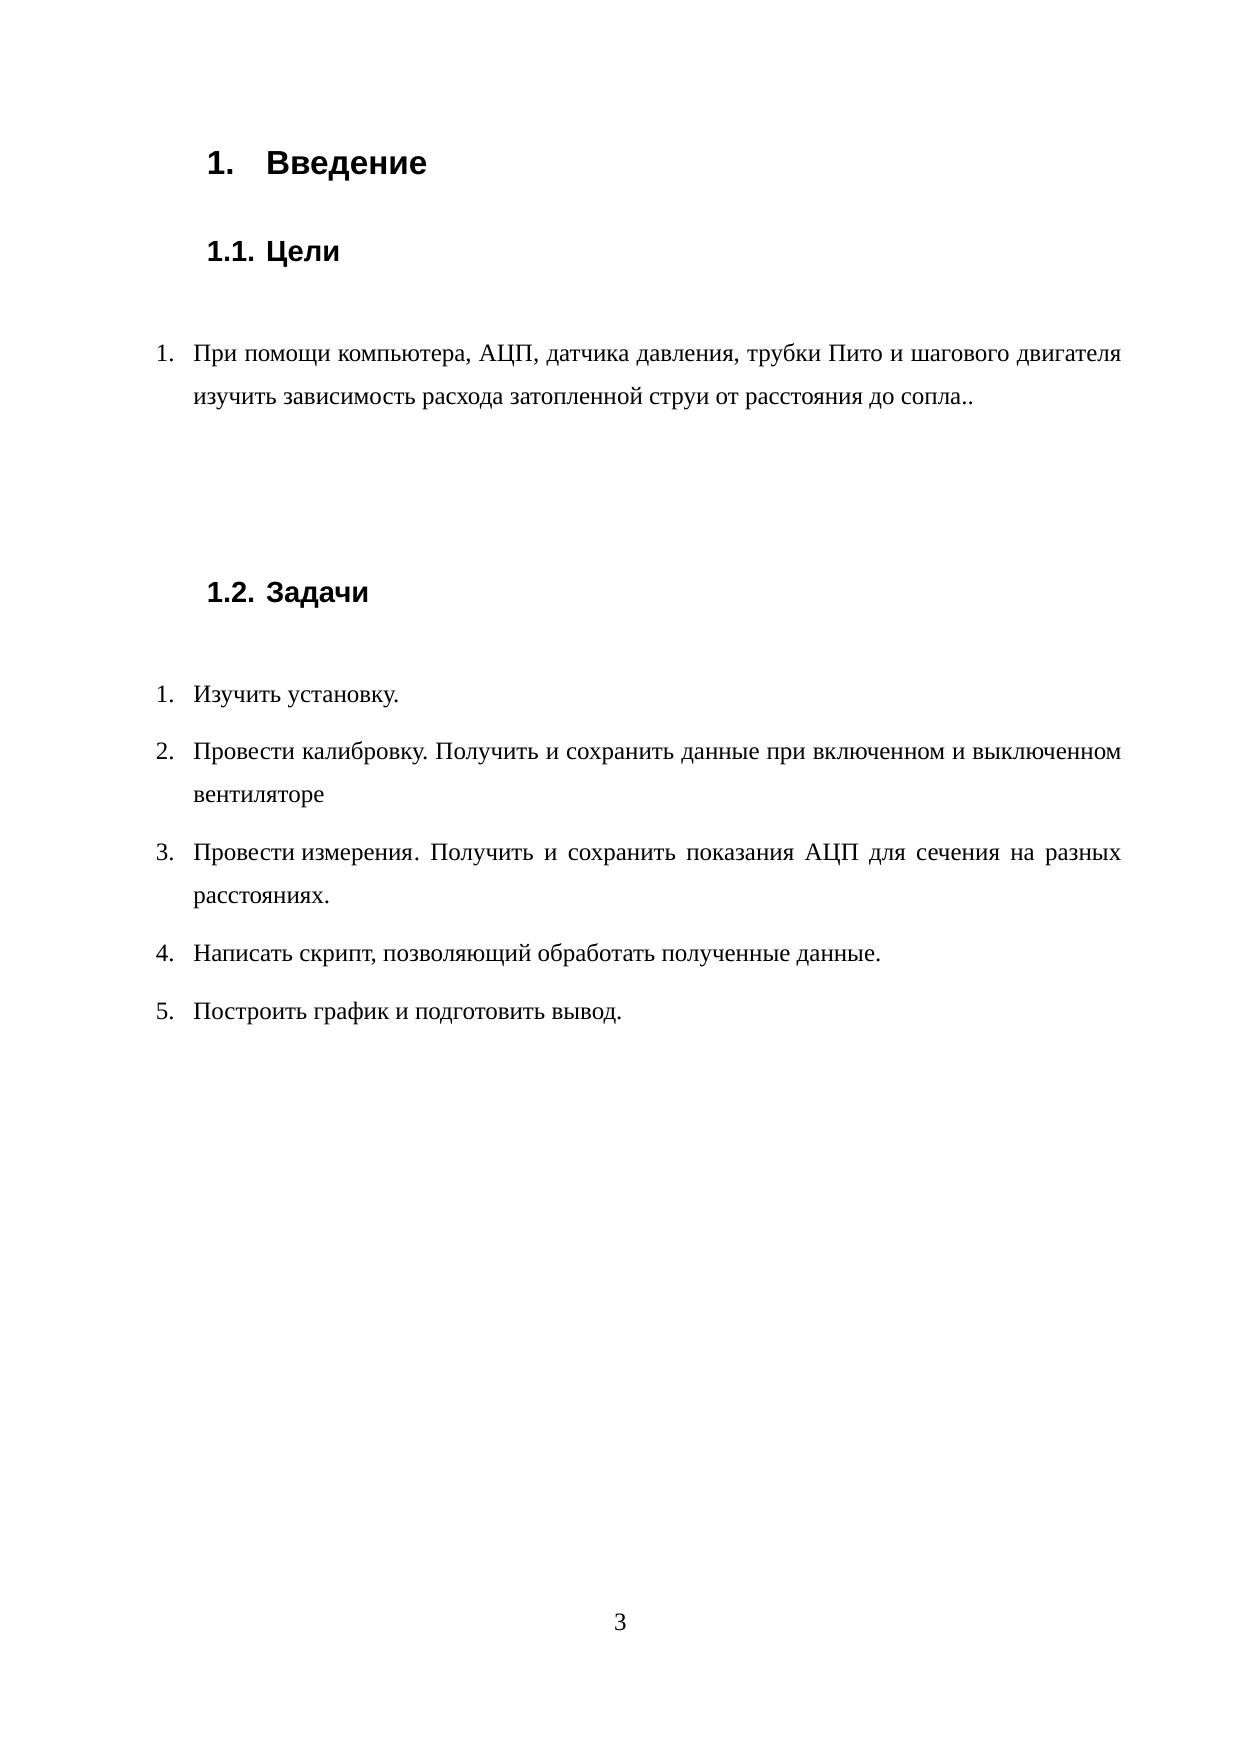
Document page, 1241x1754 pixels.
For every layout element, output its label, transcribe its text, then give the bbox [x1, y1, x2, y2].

list Изучить установку. [156, 679, 1122, 707]
subtitle Введение [148, 143, 1093, 182]
list При помощи компьютера, АЦП, датчика давления, трубки Пито и шагового двигателя изучить зависимость расхода затопленной струи от расстояния до сопла.. [156, 338, 1122, 410]
list Провести измерения . Получить и сохранить показания АЦП для сечения на разных расстояниях. [156, 837, 1122, 909]
list Построить график и подготовить вывод. [156, 996, 1122, 1024]
subtitle Цели [148, 234, 1093, 268]
list Провести калибровку. Получить и сохранить данные при включенном и выключенном вентиляторе [156, 736, 1122, 808]
list Написать скрипт, позволяющий обработать полученные данные. [156, 938, 1122, 967]
subtitle Задачи [148, 575, 1093, 608]
